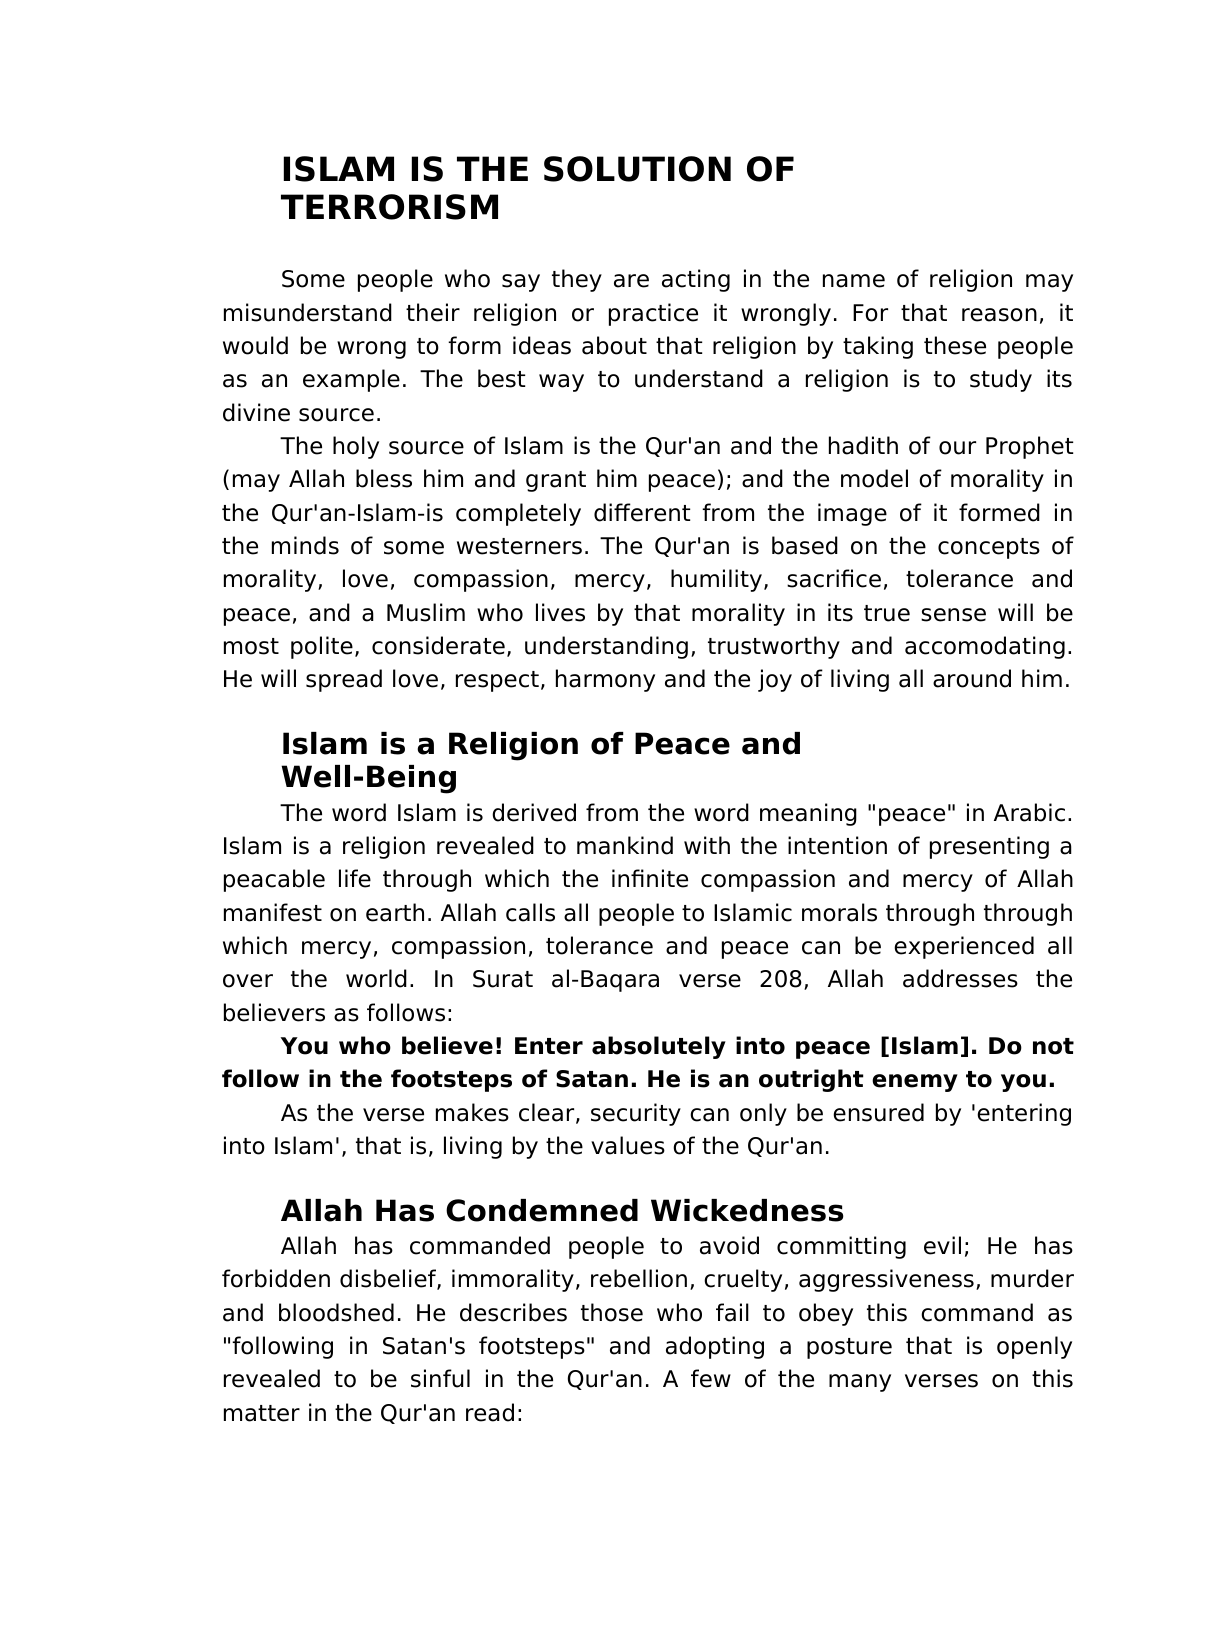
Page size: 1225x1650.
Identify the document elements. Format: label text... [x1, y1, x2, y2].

text You who believe! Enter absolutely into peace [Islam]. Do not follow in the footsteps of Satan. He is an outright enemy to you. [222, 1028, 1075, 1094]
text As the verse makes clear, security can only be ensured by 'entering into Islam', that is, living by the values of the Qur'an. [222, 1094, 1075, 1161]
text The word Islam is derived from the word meaning "peace" in Arabic. Islam is a religion revealed to mankind with the intention of presenting a peacable life through which the infinite compassion and mercy of Allah manifest on earth. Allah calls all people to Islamic morals through through which mercy, compassion, tolerance and peace can be experienced all over the world. In Surat al-Baqara verse 208, Allah addresses the believers as follows: [222, 794, 1075, 1028]
text Well-Being [222, 761, 1075, 794]
text Allah Has Condemned Wickedness [222, 1194, 1075, 1228]
text Some people who say they are acting in the name of religion may misunderstand their religion or practice it wrongly. For that reason, it would be wrong to form ideas about that religion by taking these people as an example. The best way to understand a religion is to study its divine source. [222, 261, 1075, 428]
text TERRORISM [222, 189, 1075, 228]
text ISLAM IS THE SOLUTION OF [222, 150, 1075, 189]
text The holy source of Islam is the Qur'an and the hadith of our Prophet (may Allah bless him and grant him peace); and the model of morality in the Qur'an-Islam-is completely different from the image of it formed in the minds of some westerners. The Qur'an is based on the concepts of morality, love, compassion, mercy, humility, sacrifice, tolerance and peace, and a Muslim who lives by that morality in its true sense will be most polite, considerate, understanding, trustworthy and accomodating. He will spread love, respect, harmony and the joy of living all around him. [222, 428, 1075, 694]
text Allah has commanded people to avoid committing evil; He has forbidden disbelief, immorality, rebellion, cruelty, aggressiveness, murder and bloodshed. He describes those who fail to obey this command as "following in Satan's footsteps" and adopting a posture that is openly revealed to be sinful in the Qur'an. A few of the many verses on this matter in the Qur'an read: [222, 1228, 1075, 1428]
text Islam is a Religion of Peace and [222, 728, 1075, 761]
